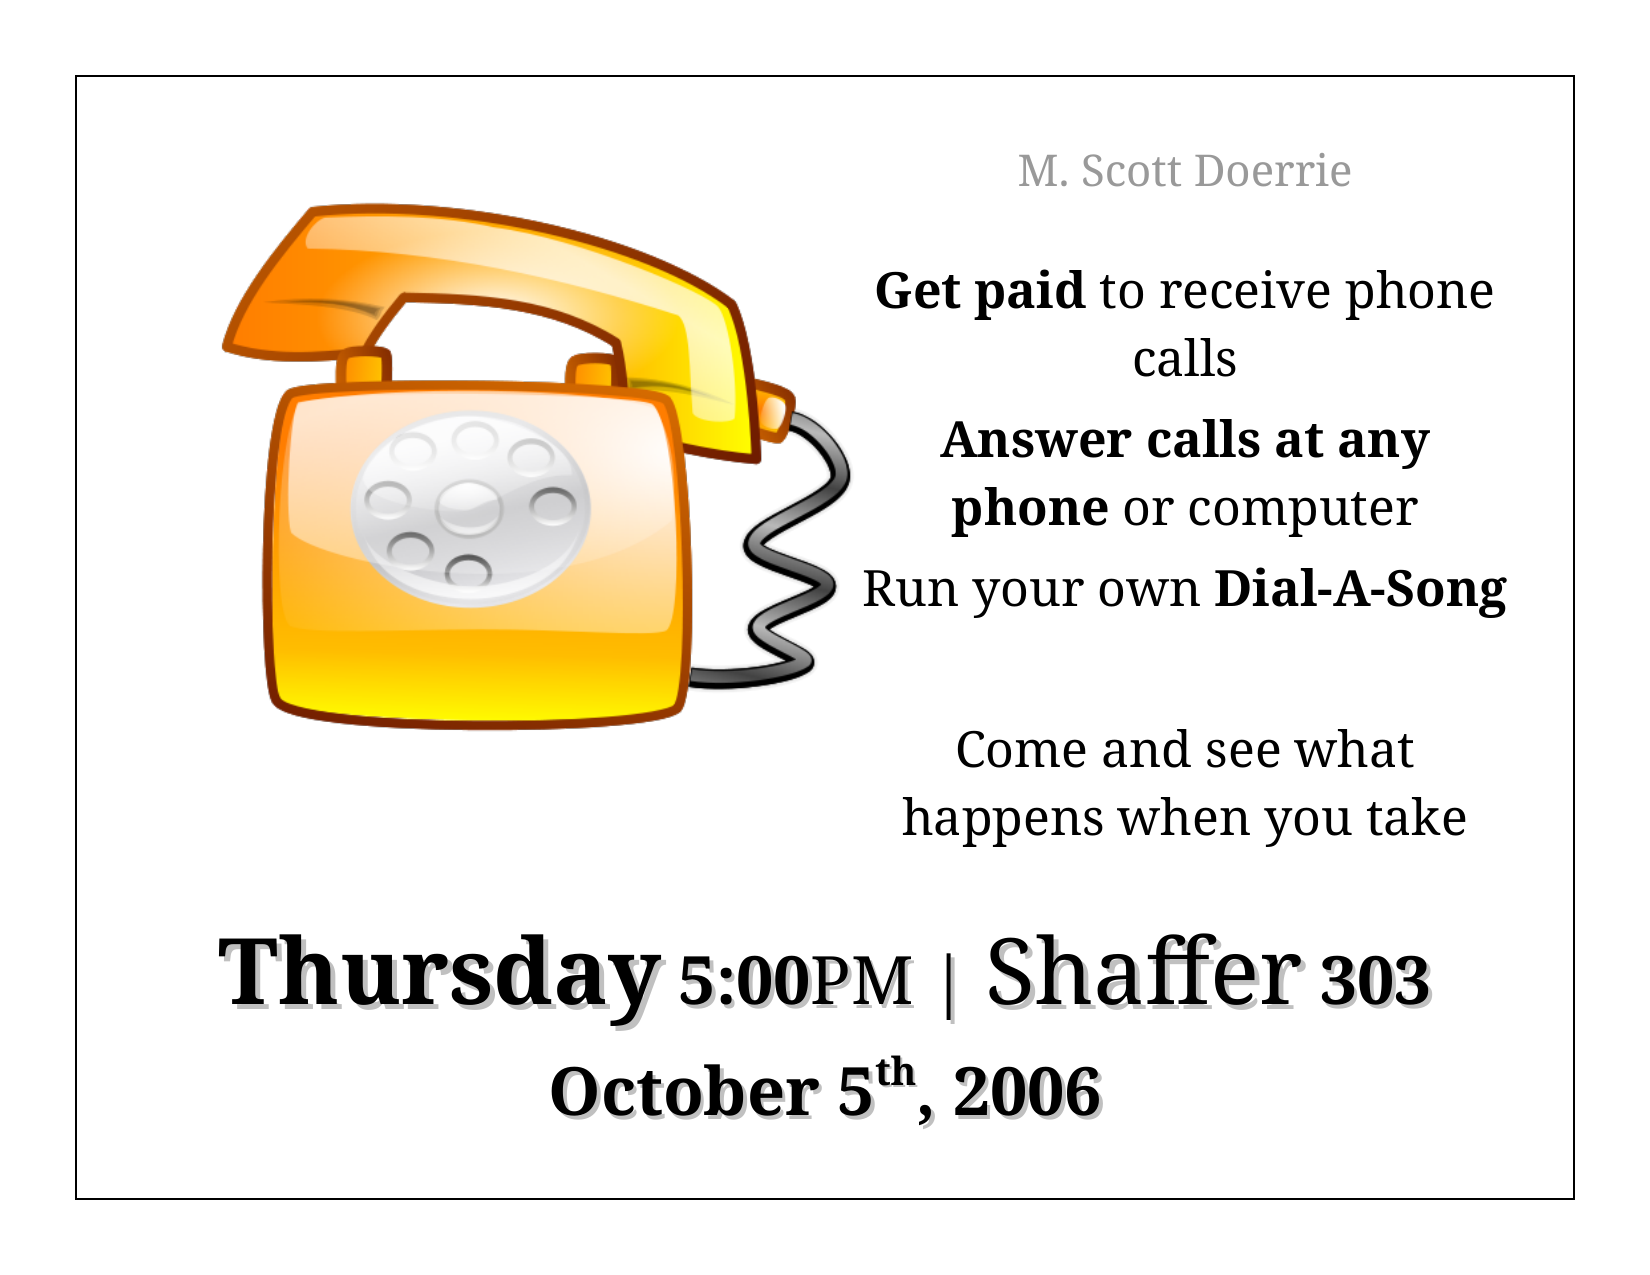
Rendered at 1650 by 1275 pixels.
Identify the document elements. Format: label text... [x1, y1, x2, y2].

text M. Scott Doerrie [860, 140, 1510, 199]
text Come and see what happens when you take [140, 714, 1510, 850]
text [140, 254, 197, 391]
text [140, 552, 197, 621]
picture [197, 140, 860, 812]
text [140, 140, 197, 199]
text Answer calls at any phone or computer [860, 403, 1510, 540]
text Get paid to receive phone calls [860, 254, 1510, 391]
text Run your own Dial-A-Song [860, 552, 1510, 621]
text [140, 403, 197, 540]
